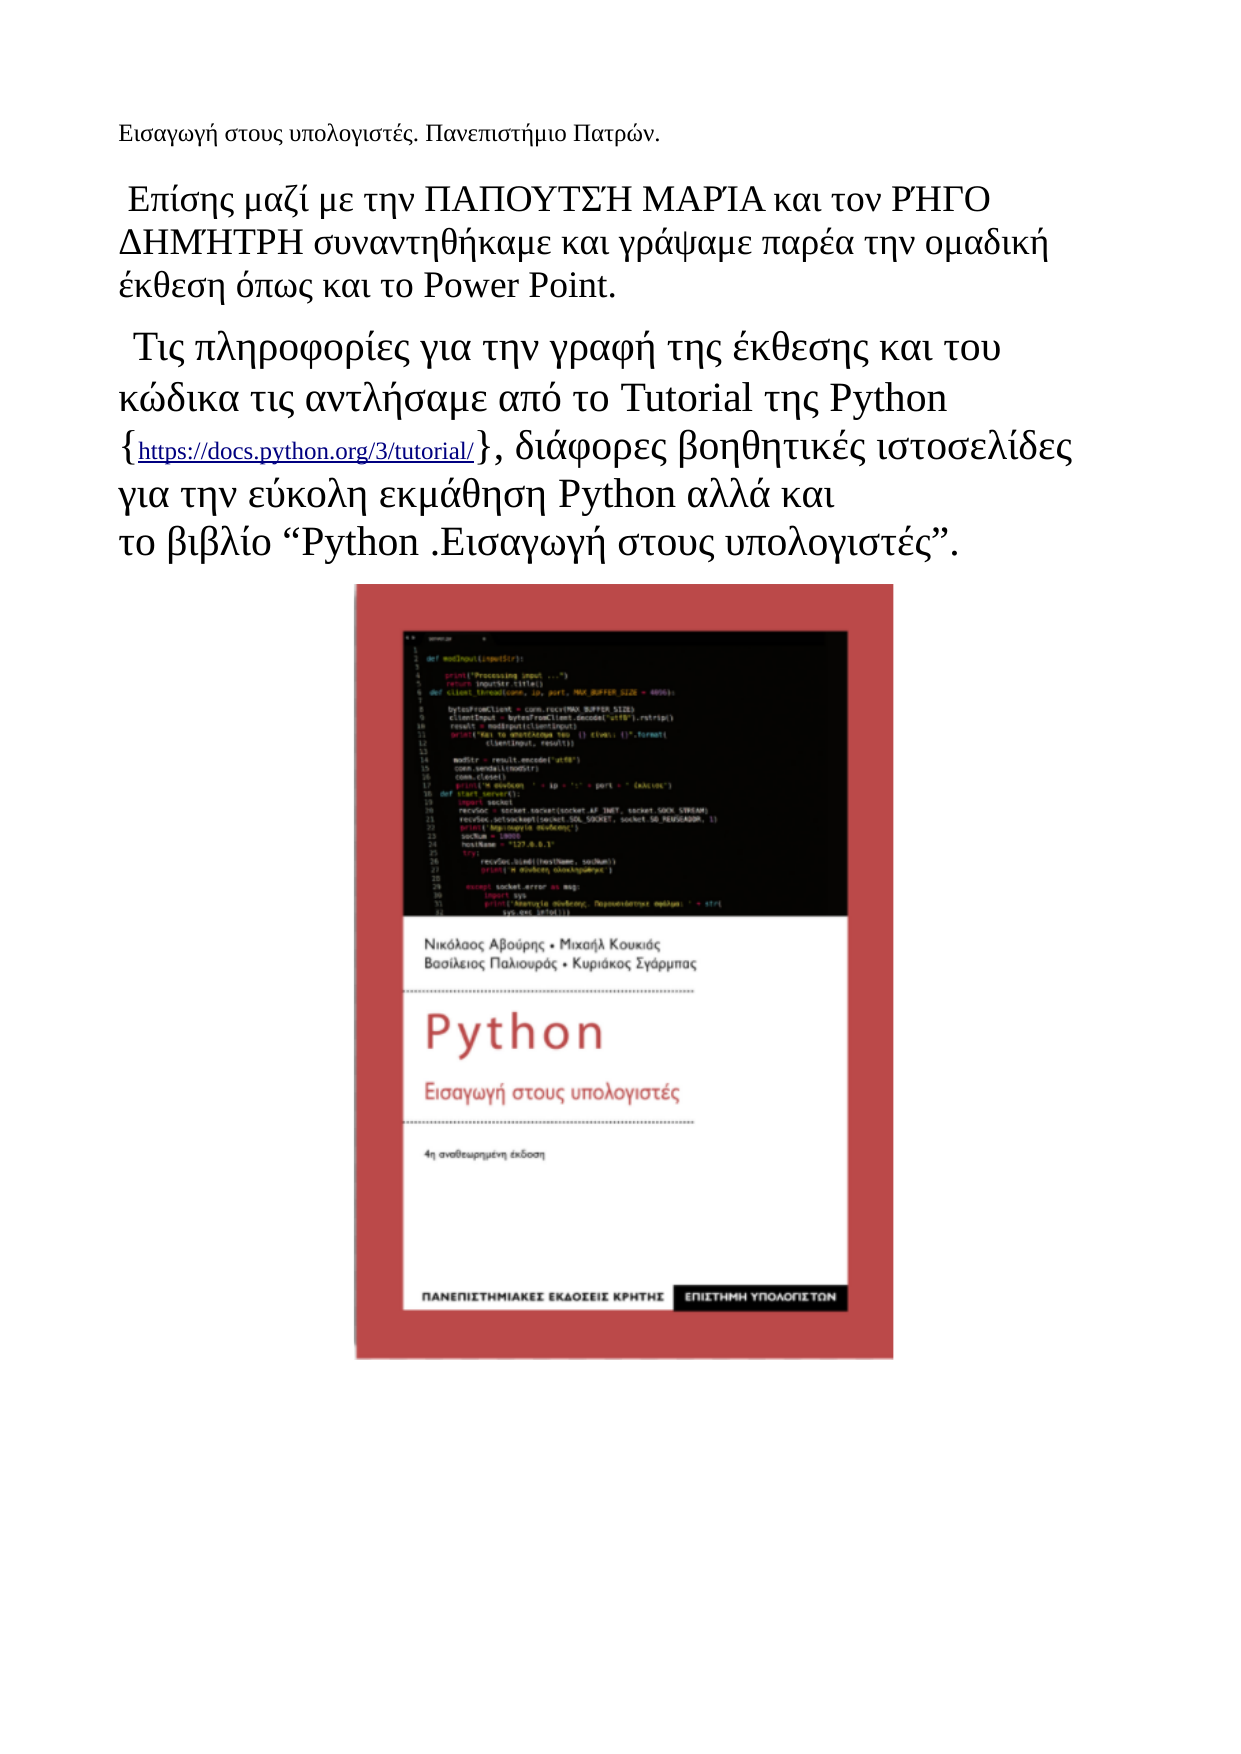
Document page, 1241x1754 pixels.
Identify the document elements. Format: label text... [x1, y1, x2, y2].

picture [353, 584, 894, 1360]
text Επίσης μαζί με την ΠΑΠΟΥΤΣΉ ΜΑΡΊΑ και τον ΡΉΓΟ ΔΗΜΉΤΡΗ συναντηθήκαμε και γράψαμε παρέα την ομαδική έκθεση όπως και το Power Point. [118, 176, 1122, 306]
text το βιβλίο “Python .Εισαγωγή στους υπολογιστές”. [118, 517, 1122, 564]
text {https://docs.python.org/3/tutorial/}, διάφορες βοηθητικές ιστοσελίδες για την εύκολη εκμάθηση Python αλλά και [118, 421, 1122, 517]
text Τις πληροφορίες για την γραφή της έκθεσης και του κώδικα τις αντλήσαμε από το Tutorial της Python [118, 306, 1122, 421]
